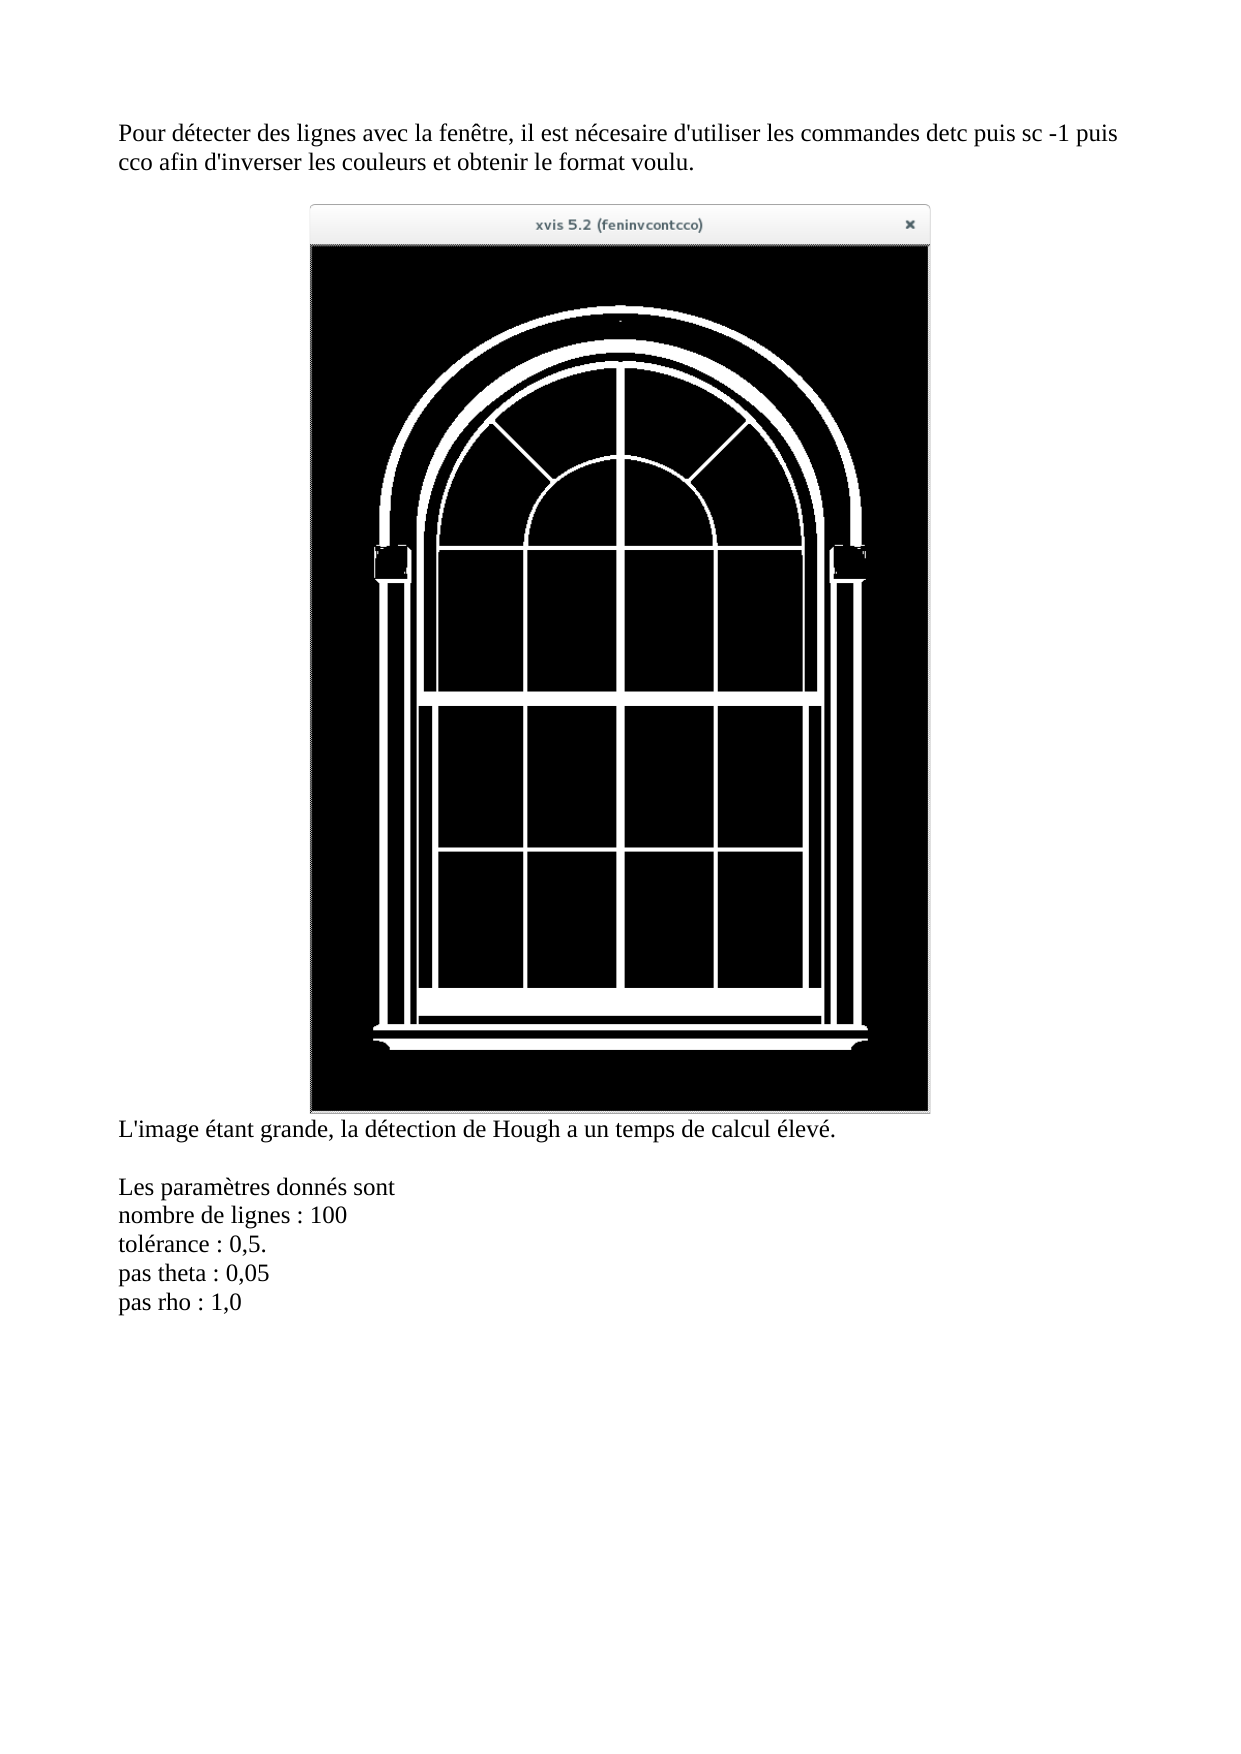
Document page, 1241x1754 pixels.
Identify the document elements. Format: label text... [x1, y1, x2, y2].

text nombre de lignes : 100 [118, 1200, 1122, 1229]
text pas rho : 1,0 [118, 1287, 1122, 1315]
text Pour détecter des lignes avec la fenêtre, il est nécesaire d'utiliser les commandes detc puis sc -1 puis cco afin d'inverser les couleurs et obtenir le format voulu. [118, 118, 1122, 176]
text L'image étant grande, la détection de Hough a un temps de calcul élevé. [118, 204, 1122, 1143]
picture [309, 204, 931, 1114]
text pas theta : 0,05 [118, 1258, 1122, 1287]
text Les paramètres donnés sont [118, 1172, 1122, 1200]
text tolérance : 0,5. [118, 1229, 1122, 1258]
